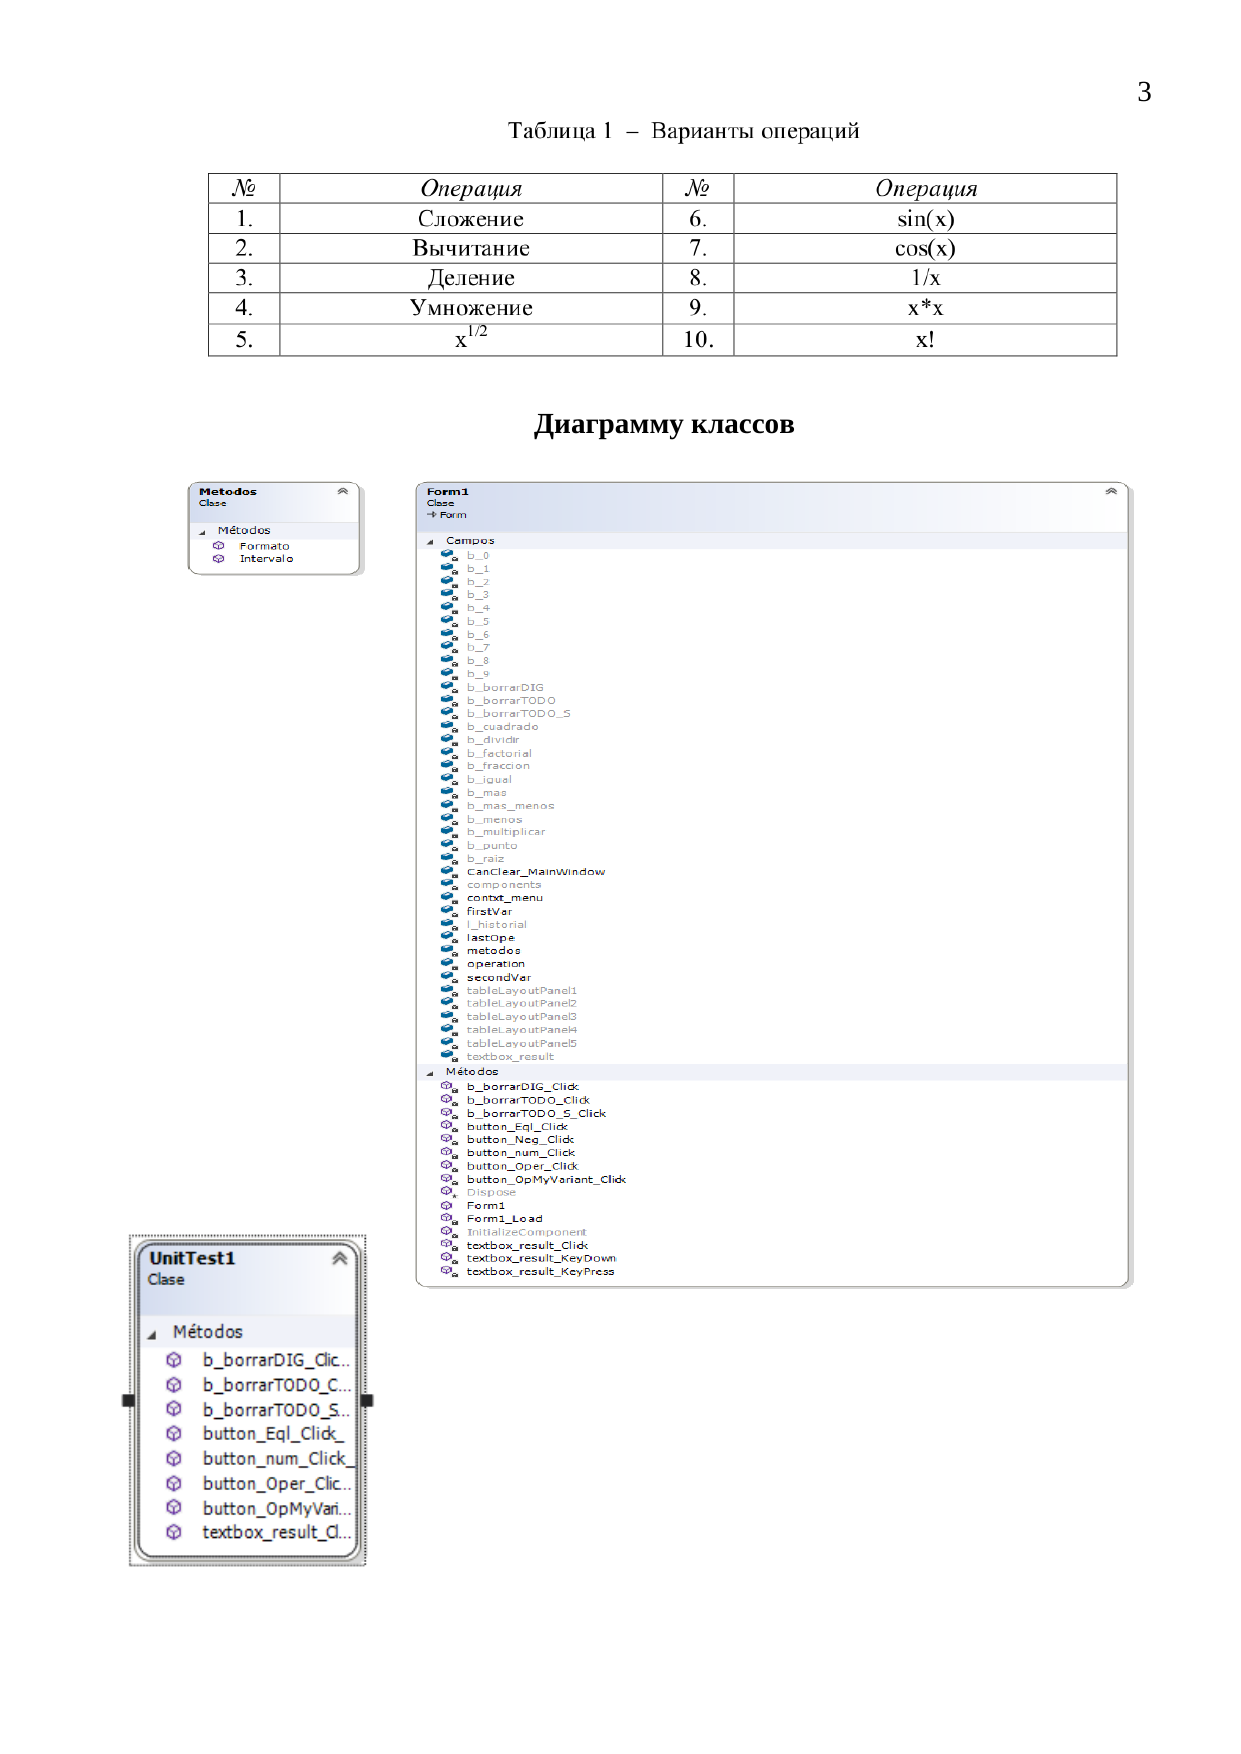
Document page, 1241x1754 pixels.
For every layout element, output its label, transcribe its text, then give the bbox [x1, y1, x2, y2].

picture [98, 473, 1152, 1598]
text Диаграмму классов [177, 406, 1152, 440]
picture [177, 118, 1152, 373]
